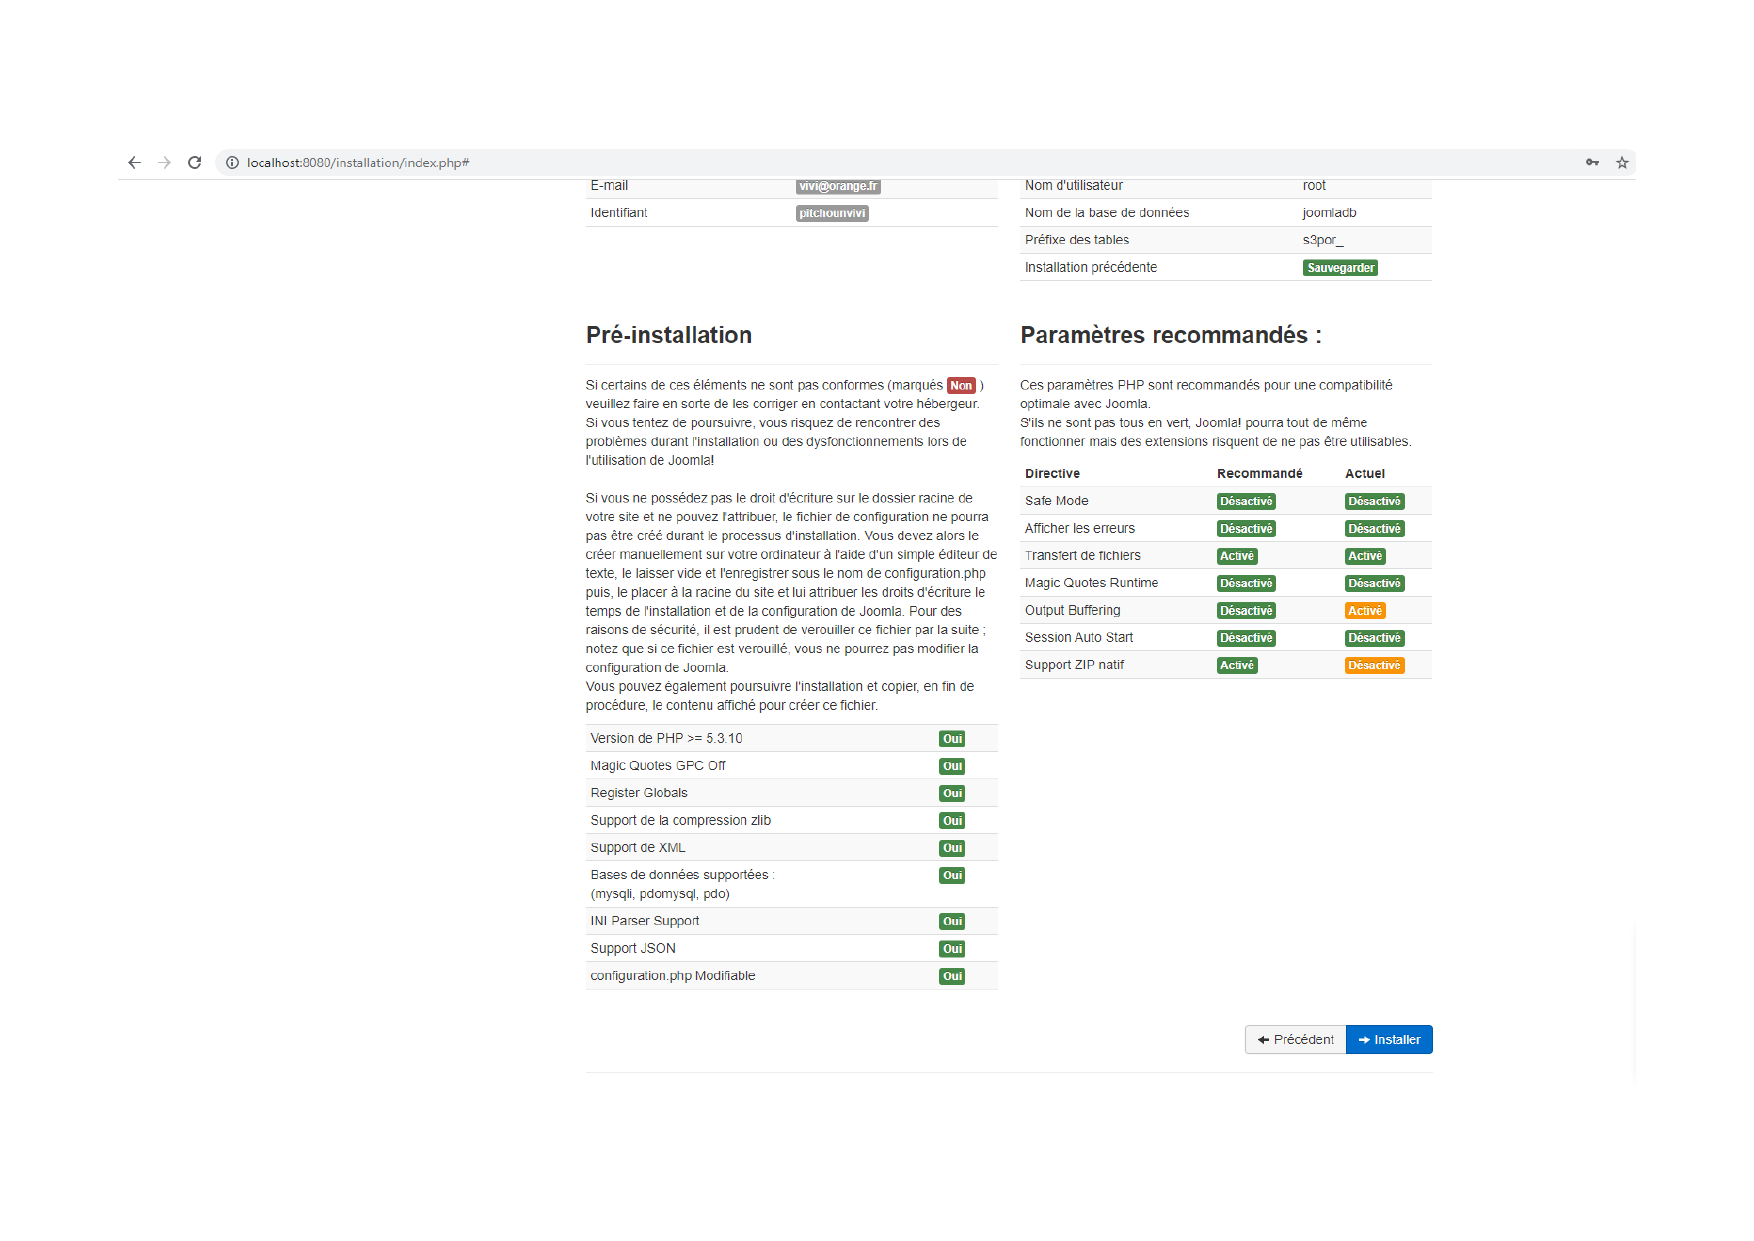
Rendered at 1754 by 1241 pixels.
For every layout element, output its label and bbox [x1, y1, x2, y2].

picture [118, 146, 1636, 1087]
